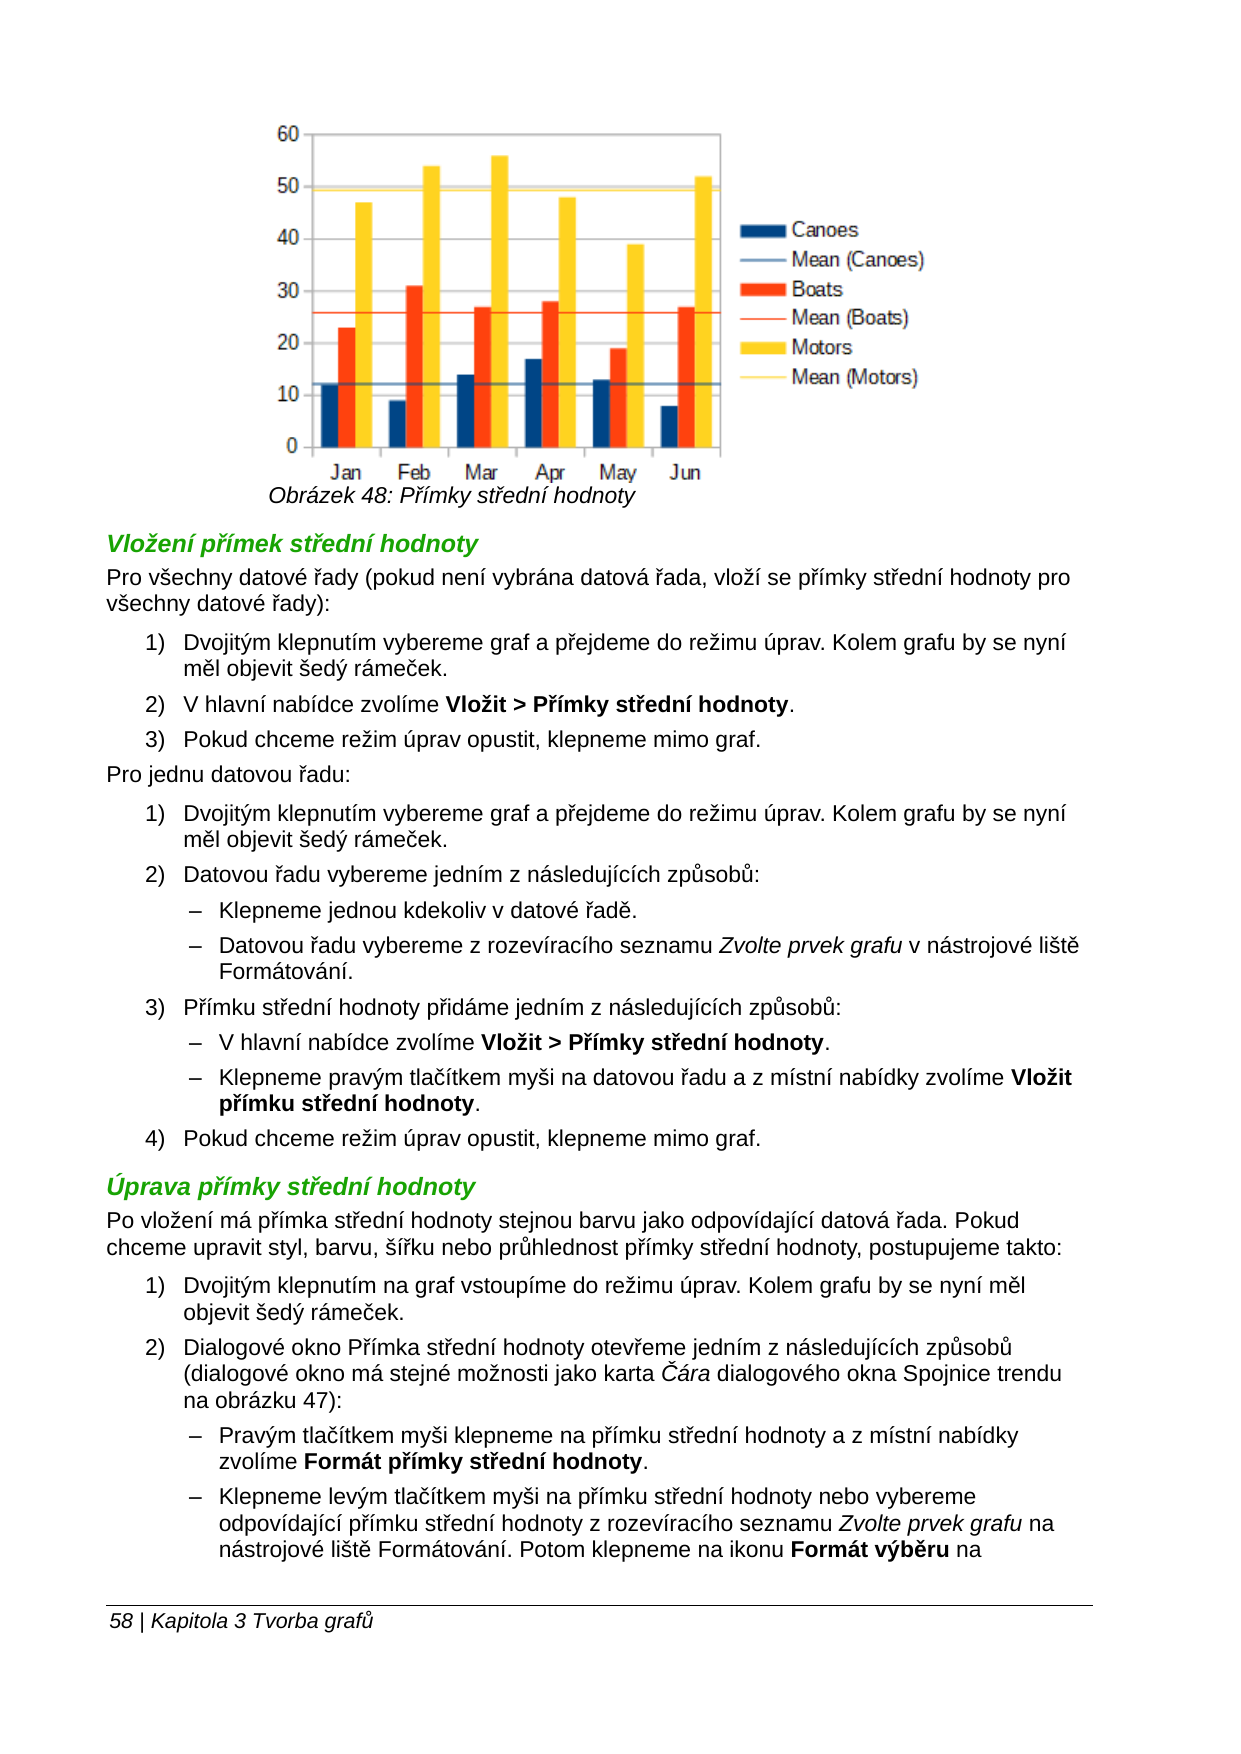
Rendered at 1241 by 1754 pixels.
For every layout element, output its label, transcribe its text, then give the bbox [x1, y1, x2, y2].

list Pro všechny datové řady (pokud není vybrána datová řada, vloží se přímky střední hodnoty pro všechny datové řady): [106, 564, 1093, 617]
list Klepneme levým tlačítkem myši na přímku střední hodnoty nebo vybereme odpovídající přímku střední hodnoty z rozevíracího seznamu Zvolte prvek grafu na nástrojové liště Formátování. Potom klepneme na ikonu Formát výběru na [189, 1483, 1093, 1562]
list Přímku střední hodnoty přidáme jedním z následujících způsobů: [165, 993, 1093, 1020]
text Po vložení má přímka střední hodnoty stejnou barvu jako odpovídající datová řada. Pokud chceme upravit styl, barvu, šířku nebo průhlednost přímky střední hodnoty, postupujeme takto: [106, 1207, 1093, 1260]
list Dvojitým klepnutím na graf vstoupíme do režimu úprav. Kolem grafu by se nyní měl objevit šedý rámeček. [165, 1272, 1093, 1325]
text Obrázek 48: Přímky střední hodnoty [268, 483, 931, 508]
list V hlavní nabídce zvolíme Vložit > Přímky střední hodnoty. [165, 691, 1093, 717]
list Klepneme pravým tlačítkem myši na datovou řadu a z místní nabídky zvolíme Vložit přímku střední hodnoty. [189, 1064, 1093, 1117]
subtitle Úprava přímky střední hodnoty [106, 1172, 1093, 1201]
list Dvojitým klepnutím vybereme graf a přejdeme do režimu úprav. Kolem grafu by se nyní měl objevit šedý rámeček. [165, 629, 1093, 682]
list Pokud chceme režim úprav opustit, klepneme mimo graf. [165, 726, 1093, 752]
list Pokud chceme režim úprav opustit, klepneme mimo graf. [165, 1125, 1093, 1152]
list Klepneme jednou kdekoliv v datové řadě. [189, 897, 1093, 923]
list V hlavní nabídce zvolíme Vložit > Přímky střední hodnoty. [189, 1029, 1093, 1055]
list Dialogové okno Přímka střední hodnoty otevřeme jedním z následujících způsobů (dialogové okno má stejné možnosti jako karta Čára dialogového okna Spojnice trendu na obrázku 47): [165, 1334, 1093, 1413]
picture [268, 118, 931, 483]
list Pro jednu datovou řadu: [106, 761, 1093, 787]
list Dvojitým klepnutím vybereme graf a přejdeme do režimu úprav. Kolem grafu by se nyní měl objevit šedý rámeček. [165, 800, 1093, 853]
subtitle Vložení přímek střední hodnoty [106, 529, 1093, 558]
list Pravým tlačítkem myši klepneme na přímku střední hodnoty a z místní nabídky zvolíme Formát přímky střední hodnoty. [189, 1422, 1093, 1474]
list Datovou řadu vybereme z rozevíracího seznamu Zvolte prvek grafu v nástrojové liště Formátování. [189, 932, 1093, 984]
list Datovou řadu vybereme jedním z následujících způsobů: [165, 861, 1093, 888]
